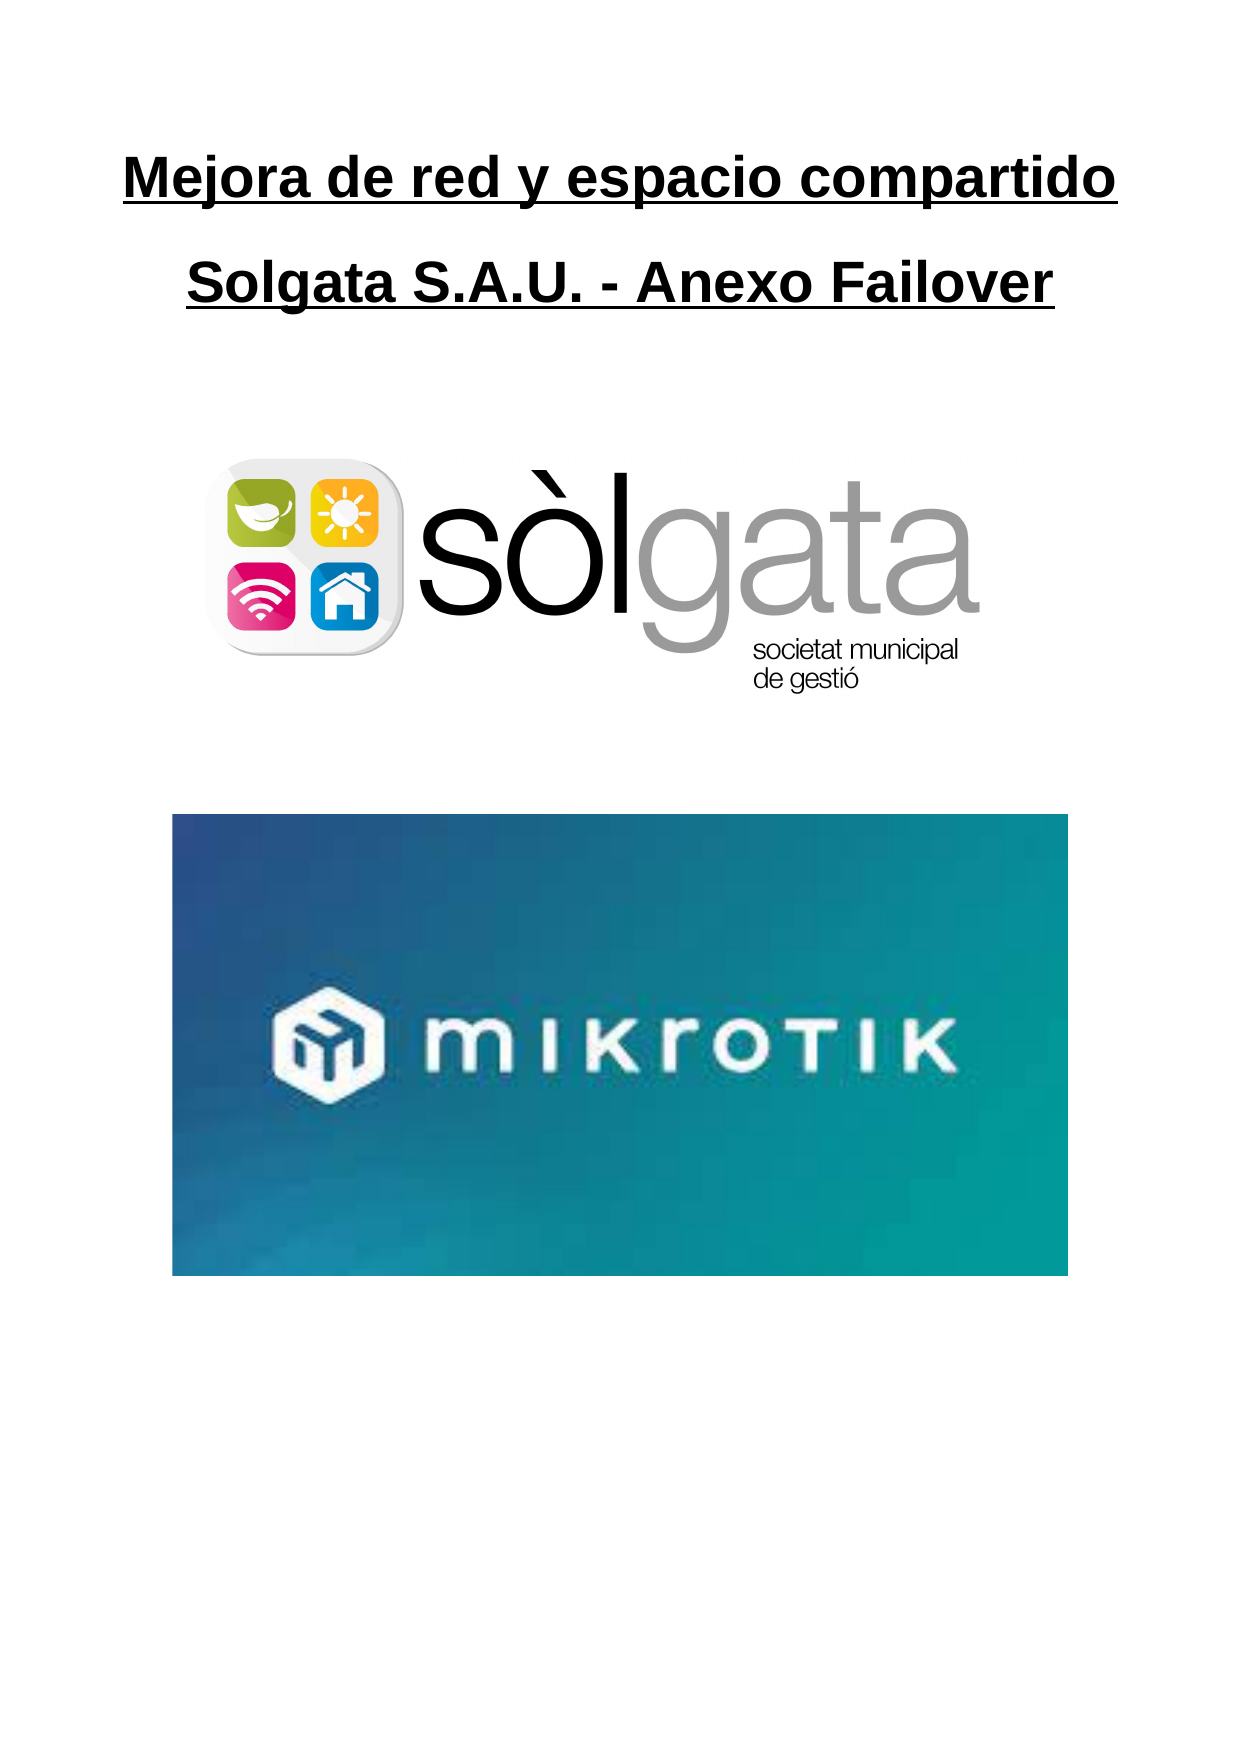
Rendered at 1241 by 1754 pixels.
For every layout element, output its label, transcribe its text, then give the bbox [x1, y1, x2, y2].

picture [172, 814, 1068, 1276]
title Mejora de red y espacio compartido [118, 143, 1122, 210]
picture [205, 424, 1030, 695]
title Solgata S.A.U. - Anexo Failover [118, 248, 1122, 315]
